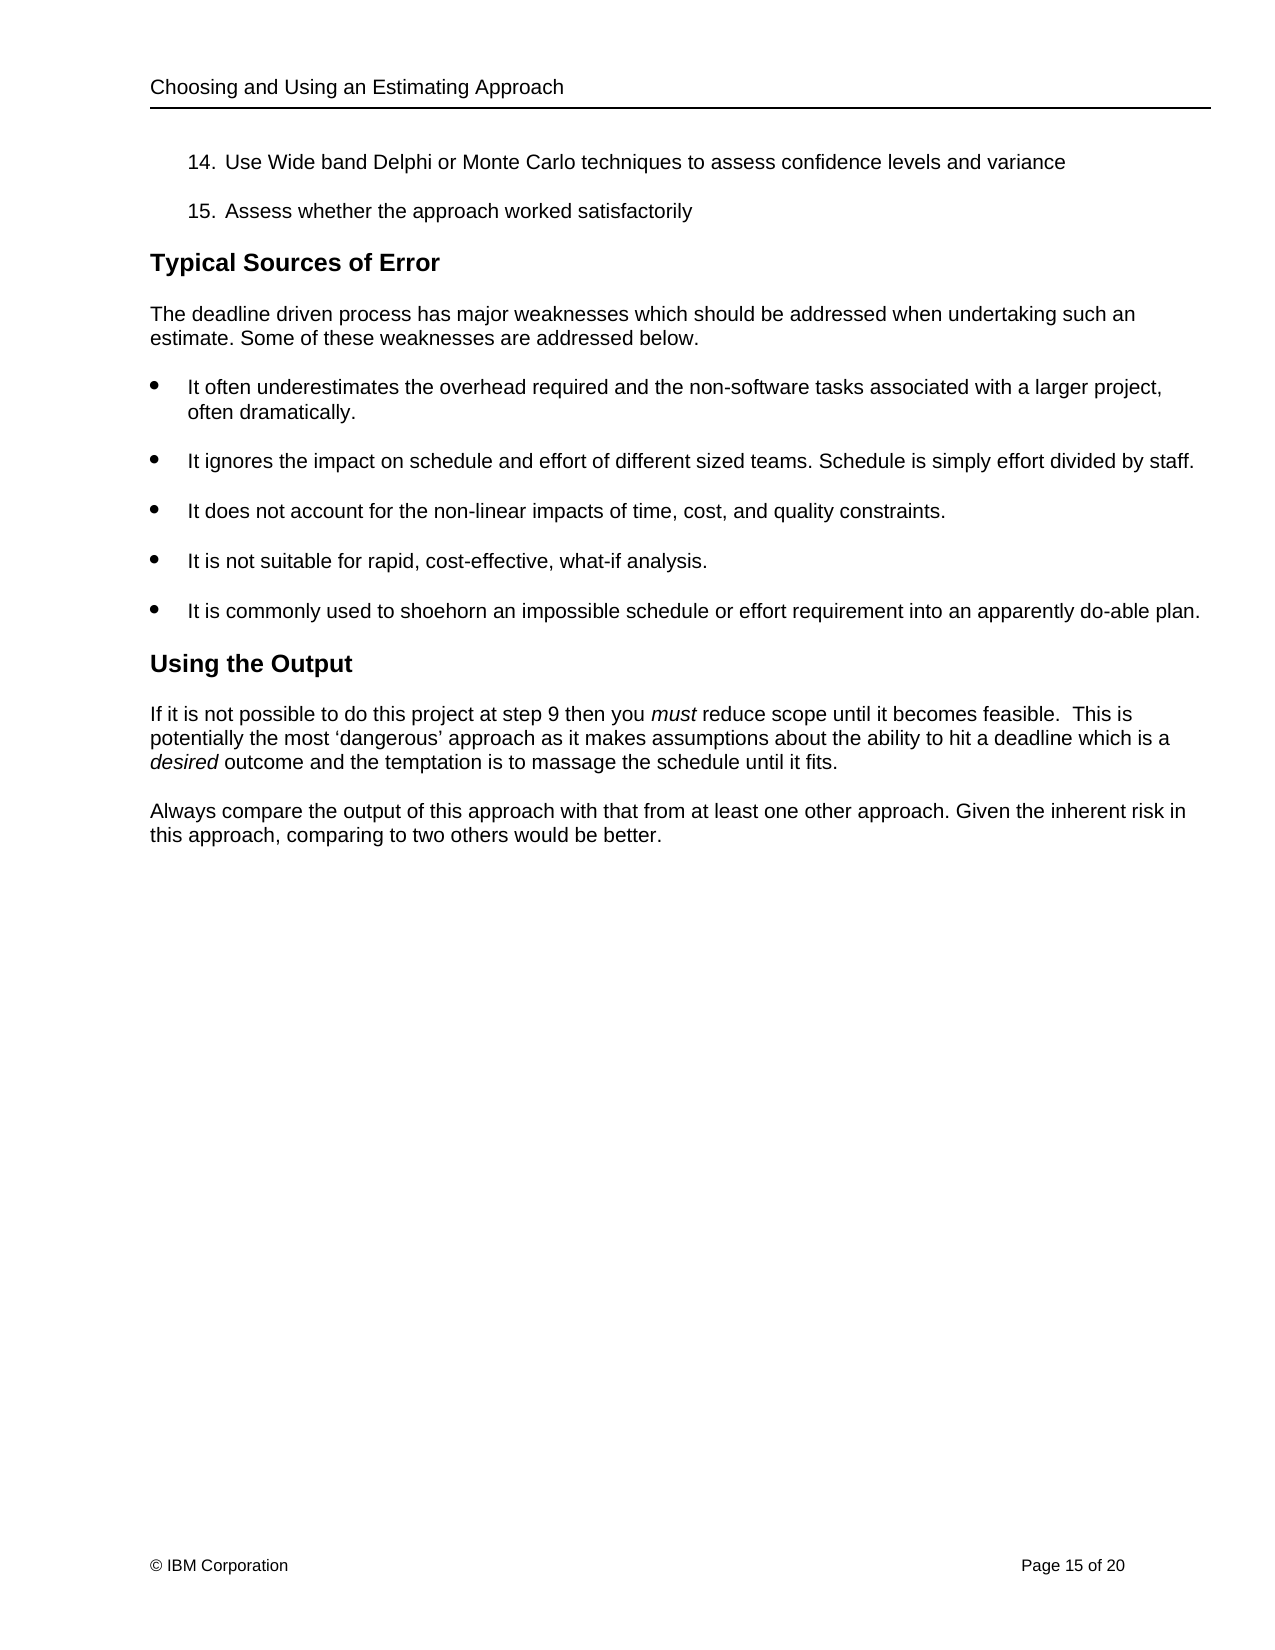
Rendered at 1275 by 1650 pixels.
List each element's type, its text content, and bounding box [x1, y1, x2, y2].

text If it is not possible to do this project at step 9 then you must reduce scope until it becomes feasible. This is potentially the most ‘dangerous’ approach as it makes assumptions about the ability to hit a deadline which is a desired outcome and the temptation is to massage the schedule until it fits. [150, 702, 1211, 774]
text The deadline driven process has major weaknesses which should be addressed when undertaking such an estimate. Some of these weaknesses are addressed below. [150, 302, 1211, 349]
text Using the Output [150, 648, 1211, 677]
list It is not suitable for rapid, cost-effective, what-if analysis. [150, 548, 1211, 573]
list Assess whether the approach worked satisfactorily [187, 199, 1213, 223]
list Use Wide band Delphi or Monte Carlo techniques to assess confidence levels and variance [187, 150, 1211, 174]
text Typical Sources of Error [150, 248, 1211, 277]
list It often underestimates the overhead required and the non-software tasks associated with a larger project, often dramatically. [150, 374, 1211, 423]
list It does not account for the non-linear impacts of time, cost, and quality constraints. [150, 498, 1211, 523]
list It ignores the impact on schedule and effort of different sized teams. Schedule is simply effort divided by staff. [150, 448, 1211, 473]
text Always compare the output of this approach with that from at least one other approach. Given the inherent risk in this approach, comparing to two others would be better. [150, 799, 1211, 847]
list It is commonly used to shoehorn an impossible schedule or effort requirement into an apparently do-able plan. [150, 598, 1211, 623]
